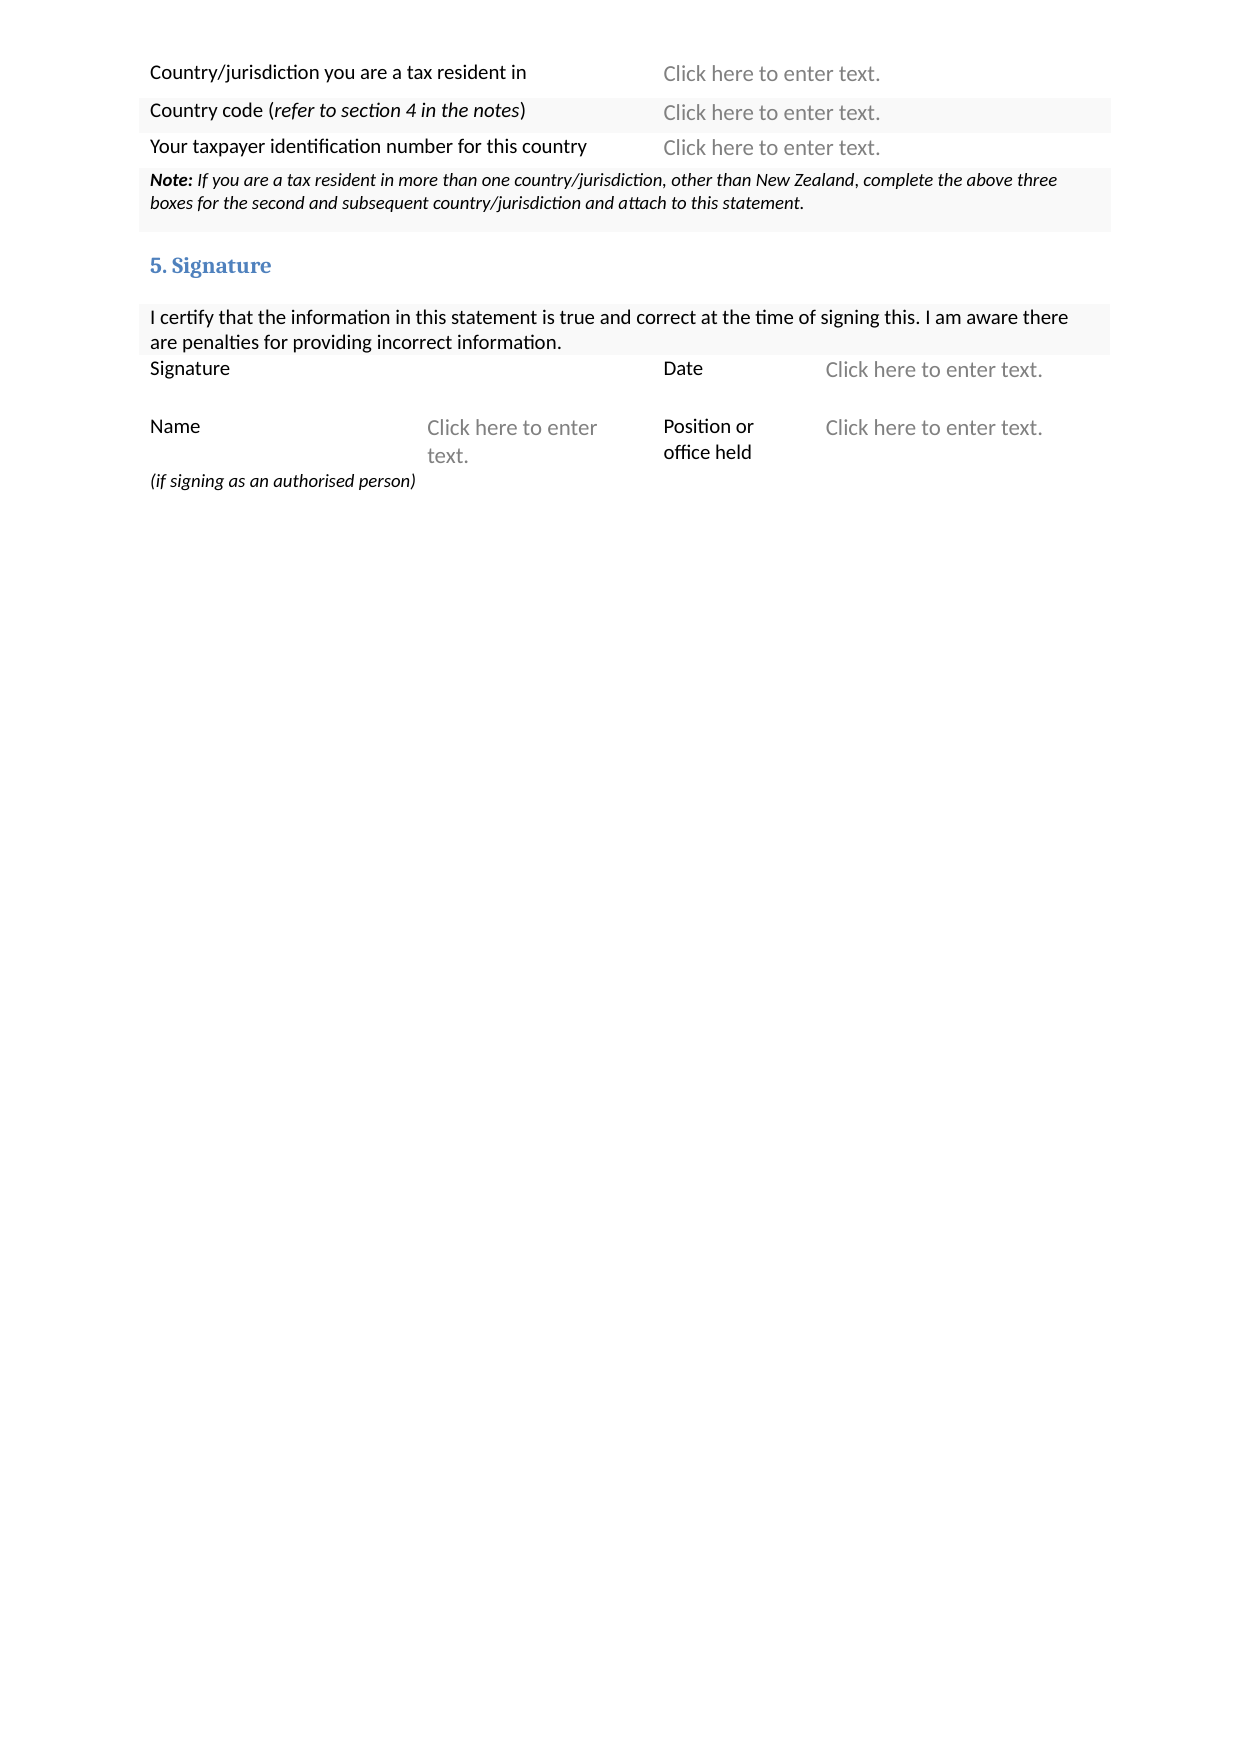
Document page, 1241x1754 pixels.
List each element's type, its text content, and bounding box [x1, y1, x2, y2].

table_cell Position or office held [652, 414, 814, 469]
table_cell Click here to enter text. [814, 355, 1110, 413]
table_cell Name [139, 414, 416, 469]
table_header I certify that the information in this statement is true and correct at the time of signing this. I am aware there are penalties for providing incorrect information. [139, 304, 1110, 355]
table_cell (if signing as an authorised person) [139, 470, 1110, 500]
table_cell Country/jurisdiction you are a tax resident in [139, 59, 652, 98]
table_cell Click here to enter text. [652, 59, 1111, 98]
table_cell Click here to enter text. [652, 133, 1111, 168]
table_cell Click here to enter text. [652, 98, 1111, 133]
table_cell Note: If you are a tax resident in more than one country/jurisdiction, other than New Zealand, complete the above three boxes for the second and subsequent country/jurisdiction and attach to this statement. [139, 168, 1111, 232]
table_cell Click here to enter text. [814, 414, 1110, 469]
table_cell Signature [139, 355, 416, 413]
table_cell Date [652, 355, 814, 413]
table_cell [416, 355, 652, 413]
table_cell Country code (refer to section 4 in the notes) [139, 98, 652, 133]
table_cell Your taxpayer identification number for this country [139, 133, 652, 168]
table_cell Click here to enter text. [416, 414, 652, 469]
text 5. Signature [150, 253, 1090, 279]
